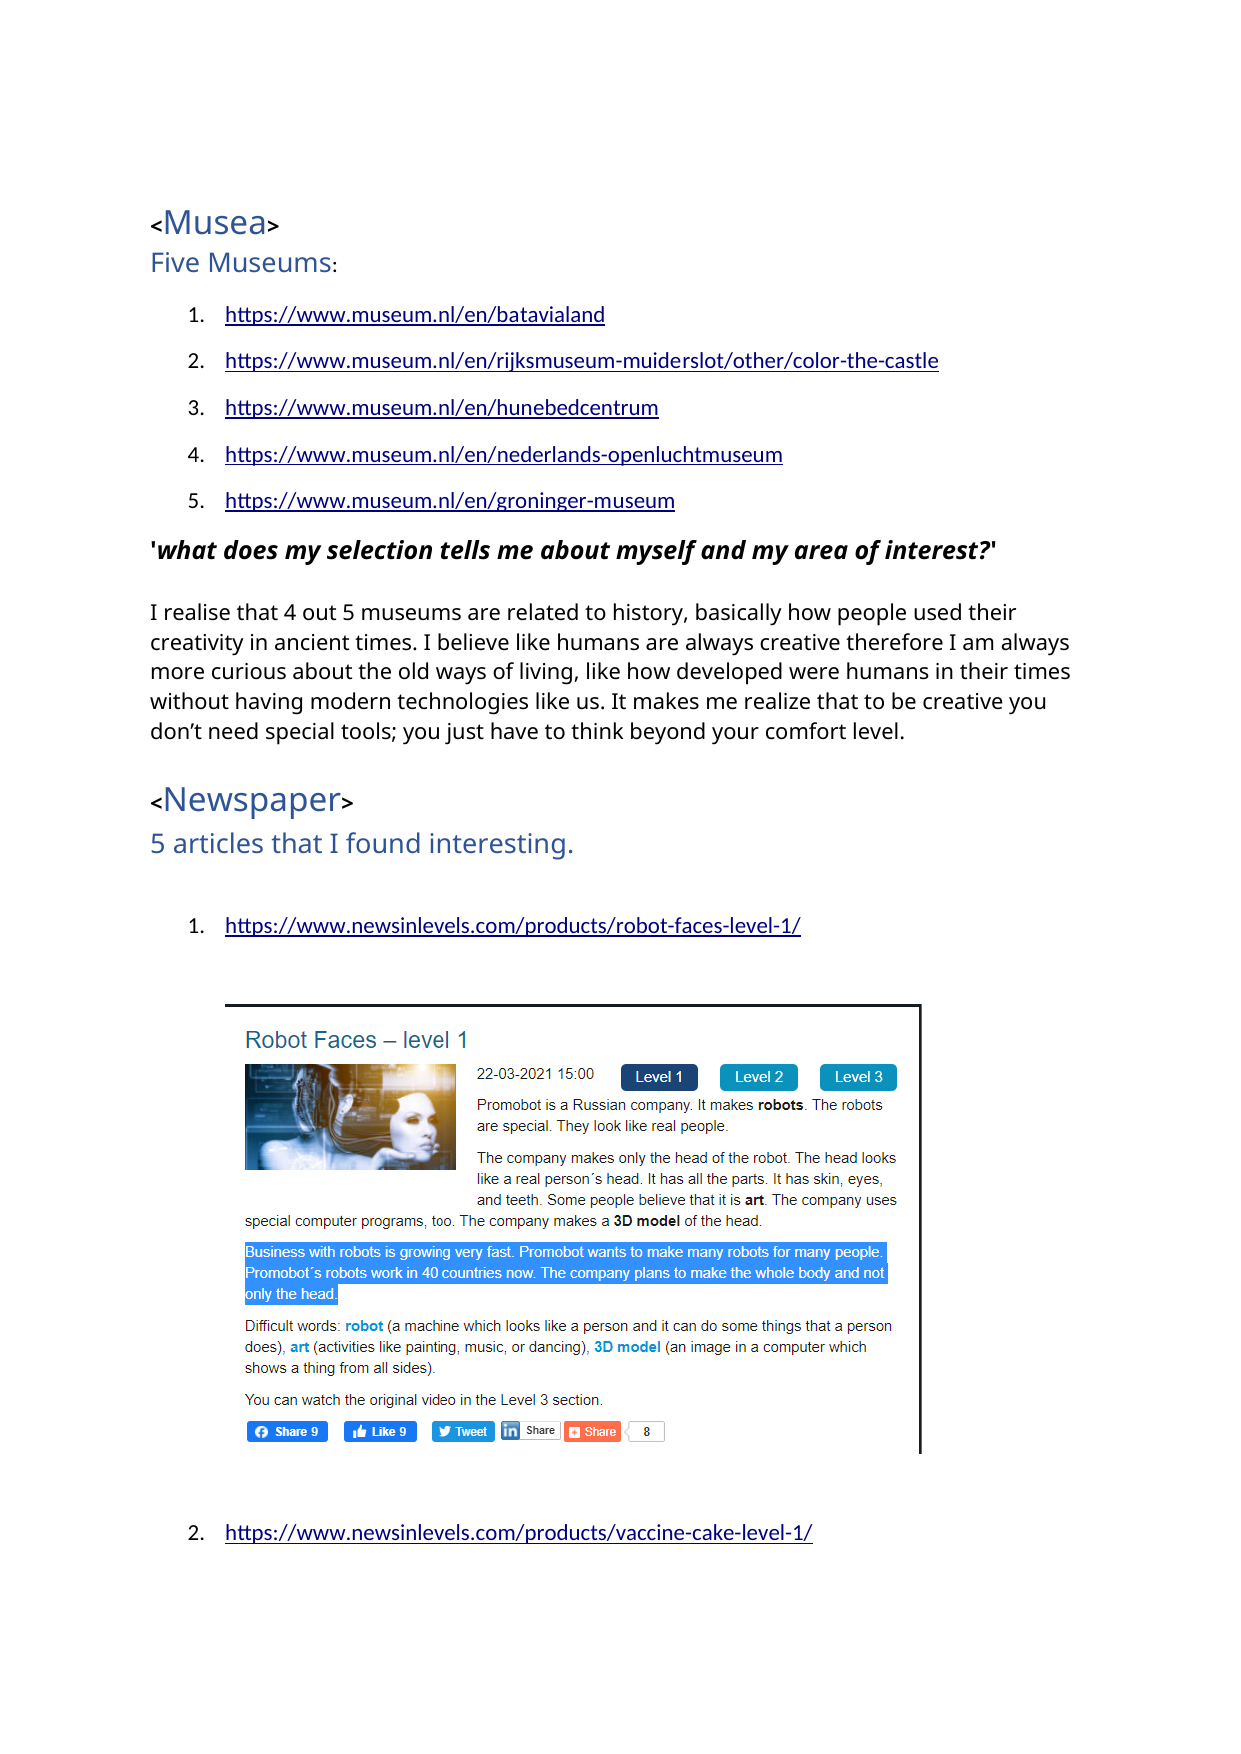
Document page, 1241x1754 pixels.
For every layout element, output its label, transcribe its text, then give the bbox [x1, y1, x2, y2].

list https://www.newsinlevels.com/products/robot-faces-level-1/ [187, 911, 1090, 939]
list https://www.newsinlevels.com/products/vaccine-cake-level-1/ [187, 1518, 1090, 1547]
text <Musea> [150, 198, 1090, 244]
list https://www.museum.nl/en/rijksmuseum-muiderslot/other/color-the-castle [187, 347, 1090, 374]
list https://www.museum.nl/en/groninger-museum [187, 486, 1090, 514]
text I realise that 4 out 5 museums are related to history, basically how people used their creativity in ancient times. I believe like humans are always creative therefore I am always more curious about the old ways of living, like how developed were humans in their times without having modern technologies like us. It makes me realize that to be creative you don’t need special tools; you just have to think beyond your comfort level. [150, 597, 1090, 746]
text <Newspaper> [150, 775, 1090, 821]
text 'what does my selection tells me about myself and my area of interest?' [150, 533, 1090, 567]
list https://www.museum.nl/en/batavialand [187, 300, 1090, 328]
list https://www.museum.nl/en/nederlands-openluchtmuseum [187, 440, 1090, 468]
list https://www.museum.nl/en/hunebedcentrum [187, 393, 1090, 421]
text Five Museums: [150, 244, 1090, 281]
subtitle 5 articles that I found interesting. [150, 825, 1090, 862]
